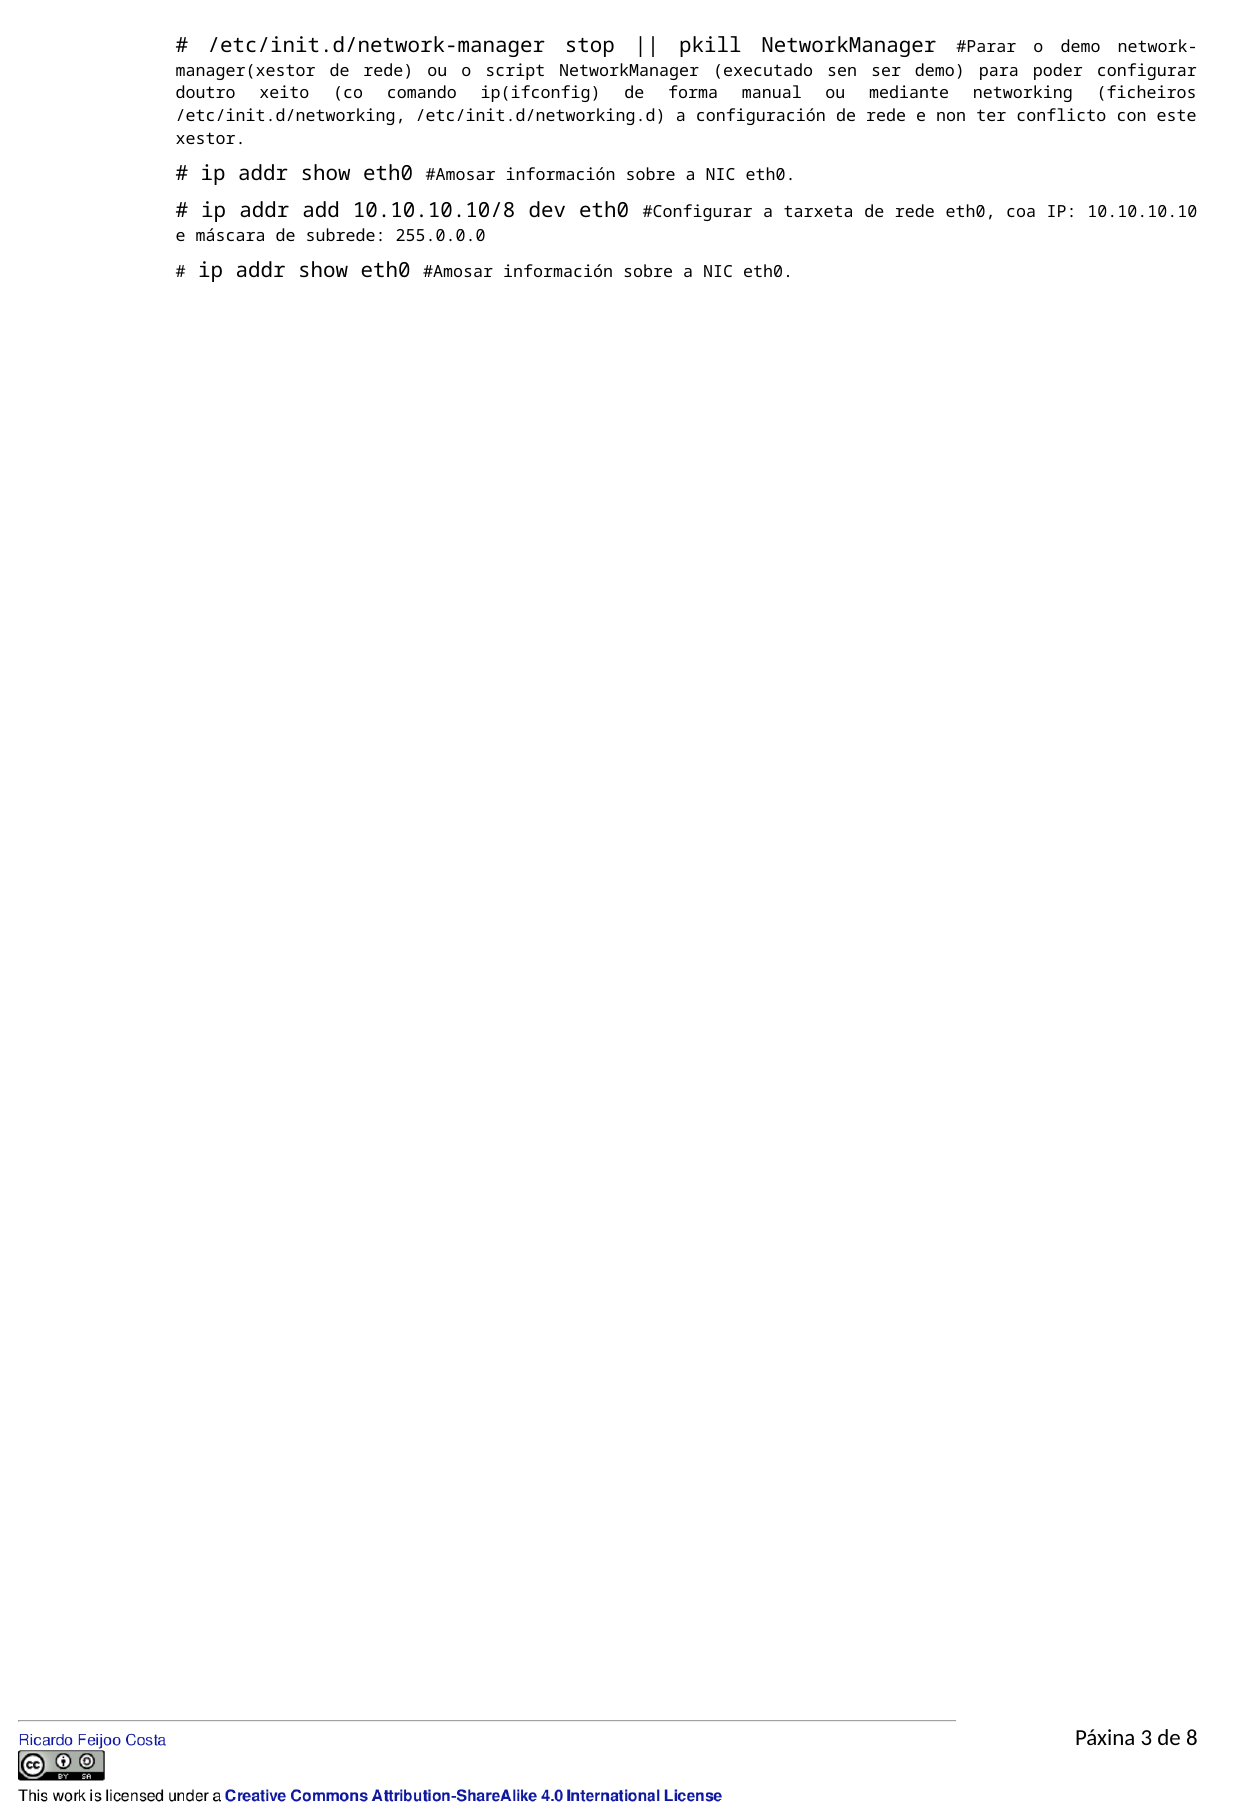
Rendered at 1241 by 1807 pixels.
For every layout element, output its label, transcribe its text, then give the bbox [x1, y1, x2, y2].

list # /etc/init.d/network-manager stop || pkill NetworkManager #Parar o demo network-manager(xestor de rede) ou o script NetworkManager (executado sen ser demo) para poder configurar doutro xeito (co comando ip(ifconfig) de forma manual ou mediante networking (ficheiros /etc/init.d/networking, /etc/init.d/networking.d) a configuración de rede e non ter conflicto con este xestor. [140, 30, 1197, 149]
picture [8, 1715, 957, 1806]
list # ip addr show eth0 #Amosar información sobre a NIC eth0. [140, 158, 1197, 186]
list # ip addr show eth0 #Amosar información sobre a NIC eth0. [140, 255, 1197, 283]
list # ip addr add 10.10.10.10/8 dev eth0 #Configurar a tarxeta de rede eth0, coa IP: 10.10.10.10 e máscara de subrede: 255.0.0.0 [140, 195, 1197, 246]
